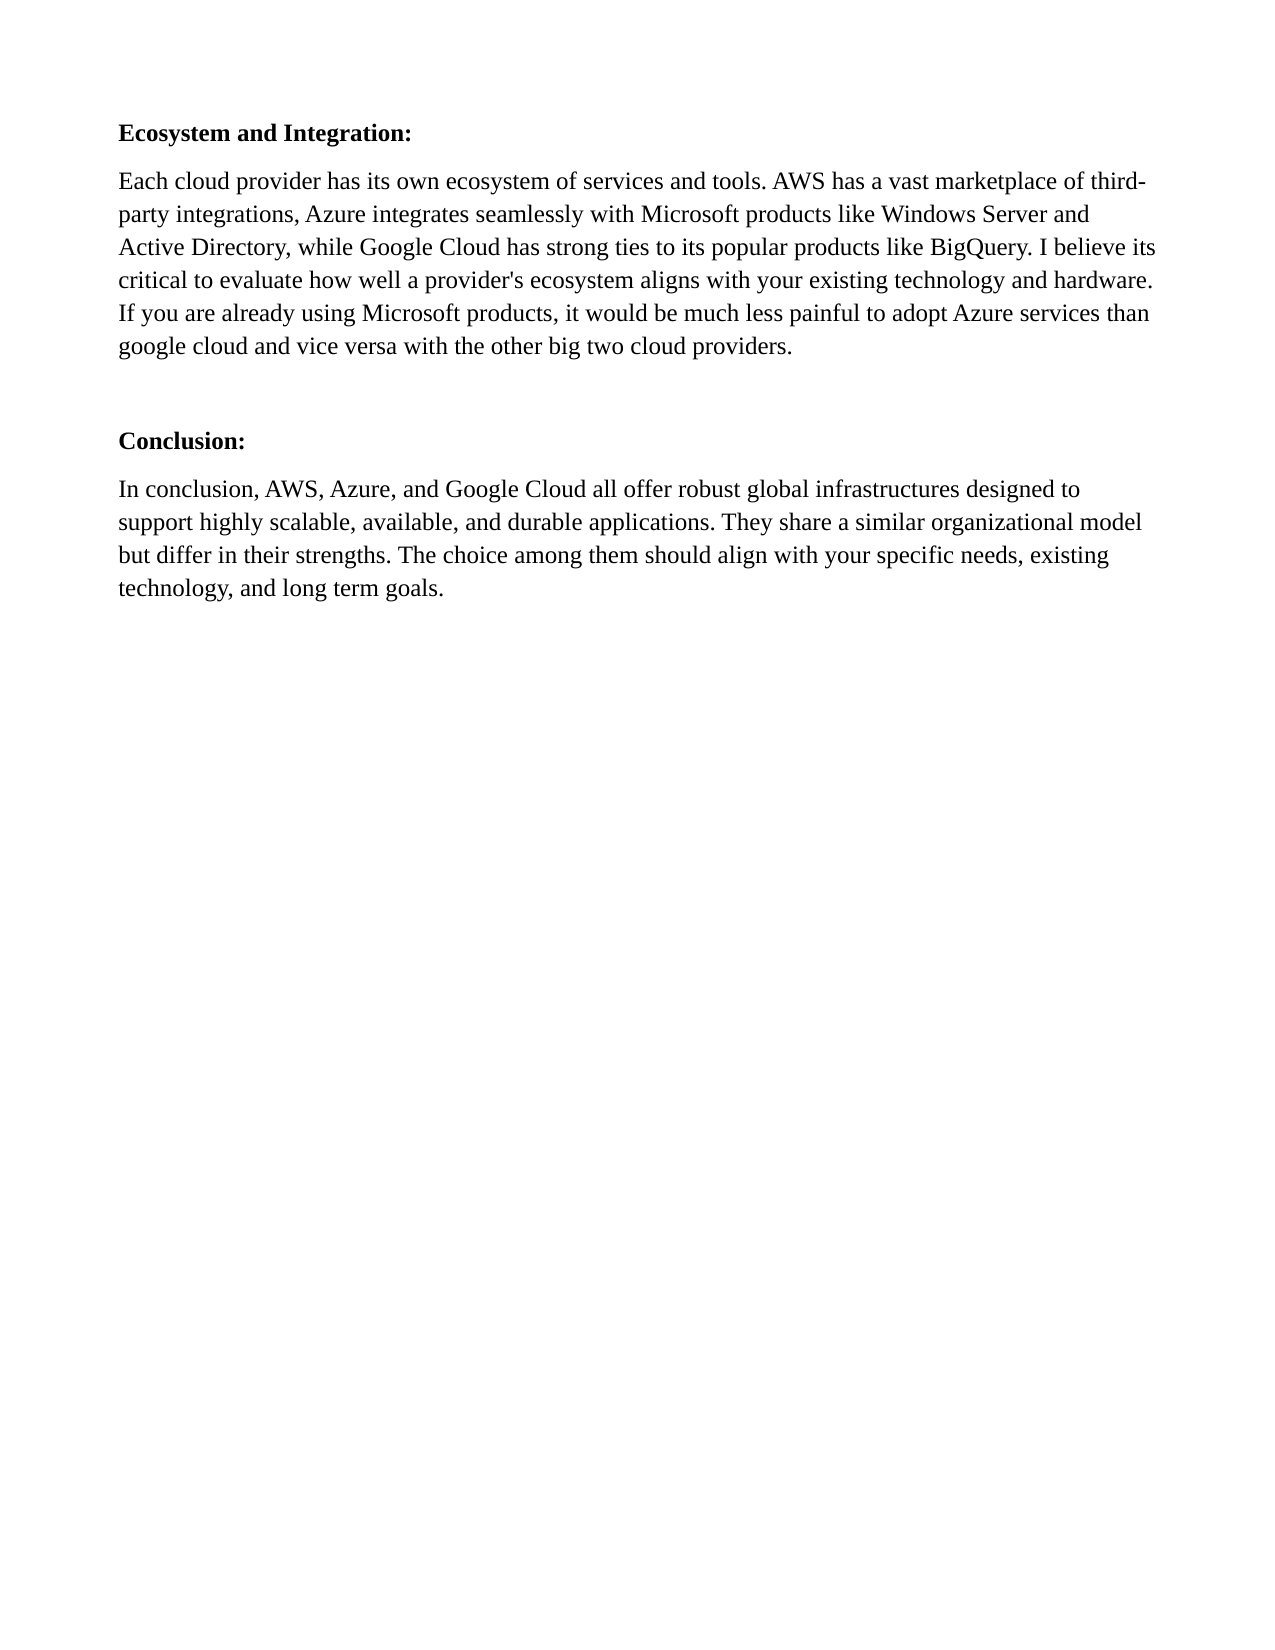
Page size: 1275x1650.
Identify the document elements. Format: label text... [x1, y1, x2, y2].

text Conclusion: [118, 426, 1157, 455]
text Each cloud provider has its own ecosystem of services and tools. AWS has a vast marketplace of third-party integrations, Azure integrates seamlessly with Microsoft products like Windows Server and Active Directory, while Google Cloud has strong ties to its popular products like BigQuery. I believe its critical to evaluate how well a provider's ecosystem aligns with your existing technology and hardware. If you are already using Microsoft products, it would be much less painful to adopt Azure services than google cloud and vice versa with the other big two cloud providers. [118, 166, 1157, 359]
text In conclusion, AWS, Azure, and Google Cloud all offer robust global infrastructures designed to support highly scalable, available, and durable applications. They share a similar organizational model but differ in their strengths. The choice among them should align with your specific needs, existing technology, and long term goals. [118, 474, 1157, 601]
text Ecosystem and Integration: [118, 118, 1157, 147]
